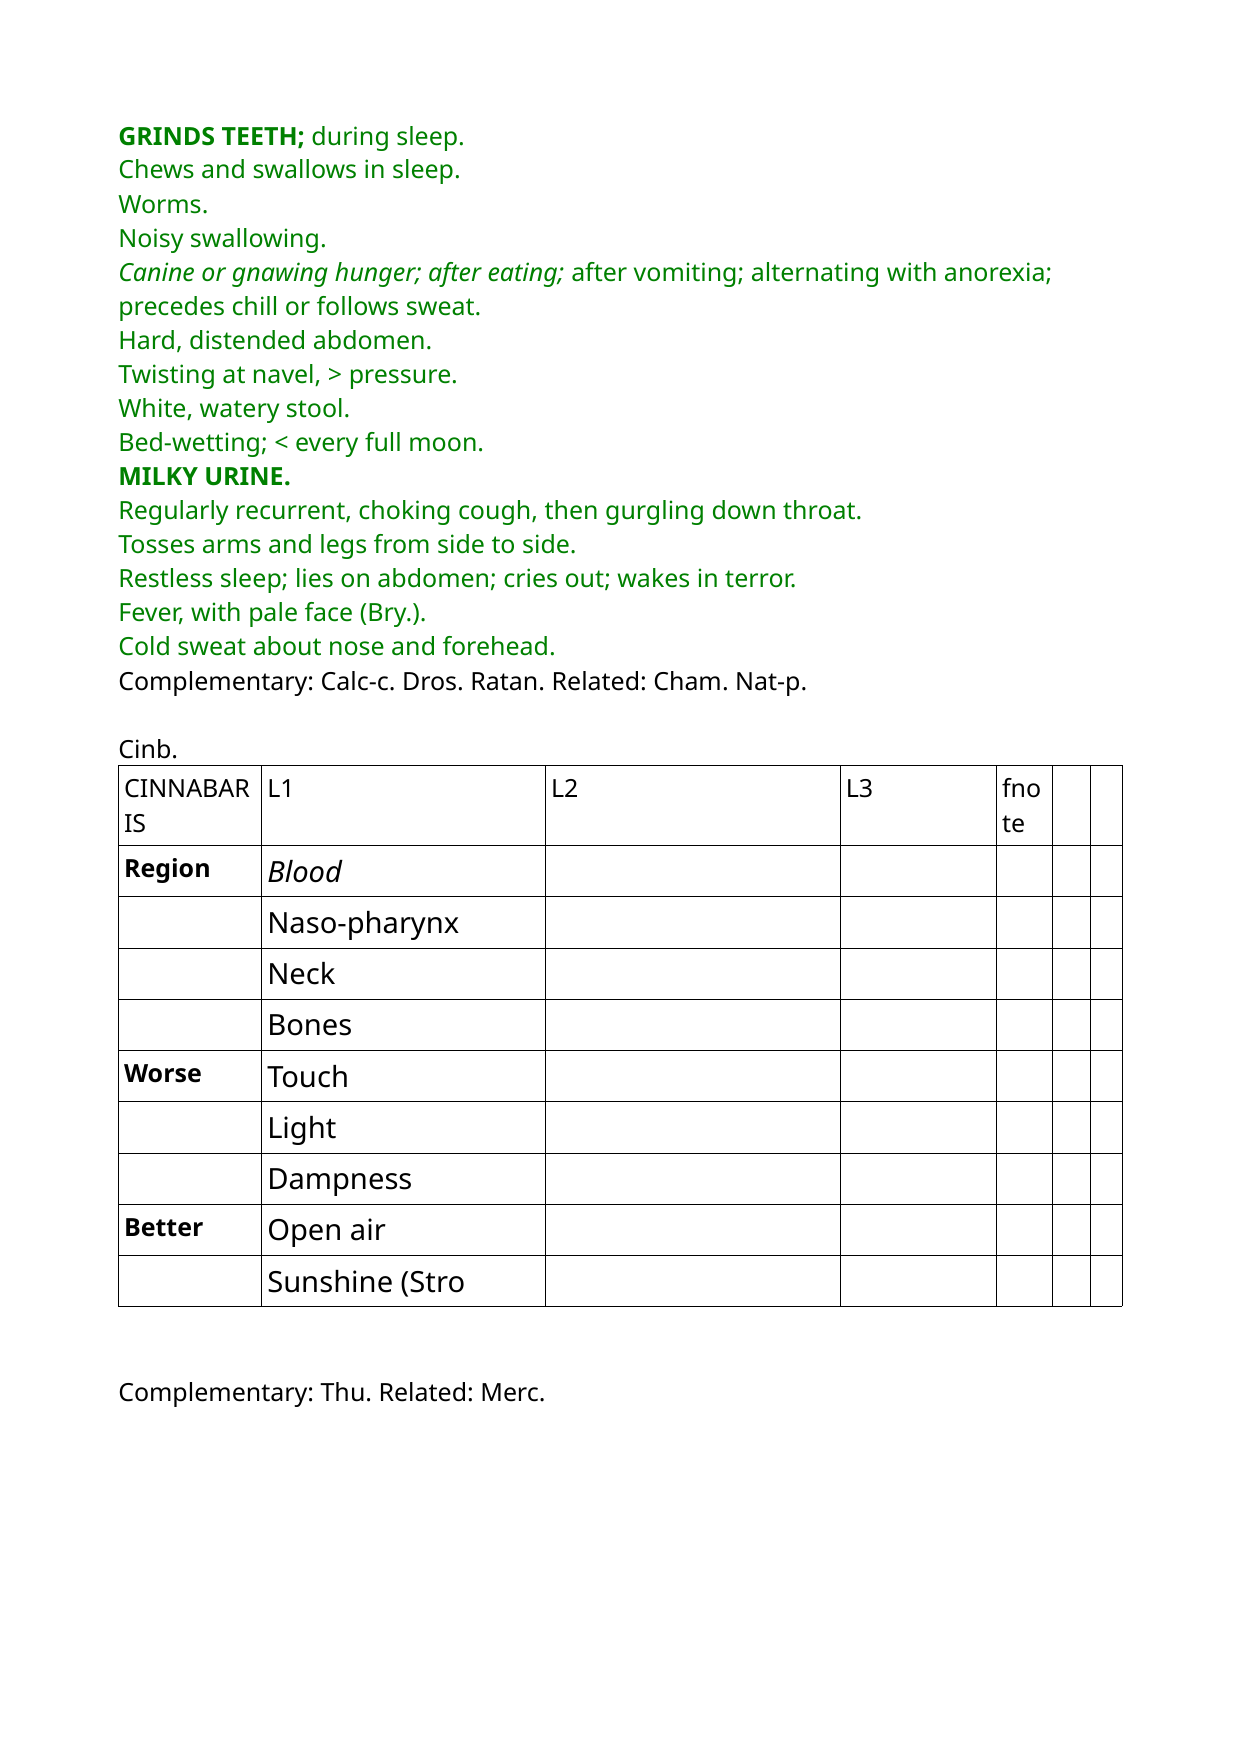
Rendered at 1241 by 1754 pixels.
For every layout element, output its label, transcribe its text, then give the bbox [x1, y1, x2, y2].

table_cell [1091, 1205, 1122, 1255]
table_header CINNABARIS [119, 766, 261, 845]
text MILKY URINE. [118, 459, 1122, 493]
table_cell [841, 1051, 996, 1101]
table_cell Neck [262, 949, 545, 999]
table_cell [546, 1256, 840, 1306]
text Regularly recurrent, choking cough, then gurgling down throat. [118, 493, 1122, 527]
text Restless sleep; lies on abdomen; cries out; wakes in terror. [118, 561, 1122, 595]
table_cell Touch [262, 1051, 545, 1101]
table_cell Better [119, 1205, 261, 1255]
text Tosses arms and legs from side to side. [118, 527, 1122, 561]
table_cell [1091, 846, 1122, 896]
text Noisy swallowing. [118, 220, 1122, 254]
table_cell [997, 1205, 1052, 1255]
table_cell [546, 1205, 840, 1255]
table_cell Sunshine (Stro [262, 1256, 545, 1306]
table_header [1091, 766, 1122, 845]
table_cell [1053, 1205, 1090, 1255]
table_cell Open air [262, 1205, 545, 1255]
text GRINDS TEETH; during sleep. [118, 118, 1122, 152]
table_cell [997, 1154, 1052, 1204]
table_cell [119, 949, 261, 999]
table_cell [546, 1102, 840, 1152]
table_cell Blood [262, 846, 545, 896]
table_header fnote [997, 766, 1052, 845]
table_cell [1053, 1000, 1090, 1050]
table_cell [546, 1000, 840, 1050]
table_cell [841, 1256, 996, 1306]
table_header [1053, 766, 1090, 845]
table_header L3 [841, 766, 996, 845]
table_cell [1053, 897, 1090, 947]
table_cell [546, 1154, 840, 1204]
table_cell [1053, 846, 1090, 896]
text Complementary: Thu. Related: Merc. [118, 1374, 1122, 1408]
text Worms. [118, 186, 1122, 220]
table_cell [119, 1000, 261, 1050]
table_cell Region [119, 846, 261, 896]
table_cell [841, 1102, 996, 1152]
text Cold sweat about nose and forehead. [118, 629, 1122, 663]
table_cell [1091, 1256, 1122, 1306]
text Canine or gnawing hunger; after eating; after vomiting; alternating with anorexia; precedes chill or follows sweat. [118, 254, 1122, 322]
table_cell [1053, 1256, 1090, 1306]
table_cell [1053, 1051, 1090, 1101]
table_header L2 [546, 766, 840, 845]
table_cell [1091, 949, 1122, 999]
table_cell [1053, 1154, 1090, 1204]
table_cell [841, 897, 996, 947]
table_cell [546, 846, 840, 896]
table_cell [119, 1102, 261, 1152]
text Bed-wetting; < every full moon. [118, 425, 1122, 459]
table_cell [1053, 1102, 1090, 1152]
text Hard, distended abdomen. [118, 322, 1122, 357]
text Complementary: Calc-c. Dros. Ratan. Related: Cham. Nat-p. [118, 663, 1122, 697]
table_cell [841, 1154, 996, 1204]
table_cell [997, 1051, 1052, 1101]
table_cell [546, 949, 840, 999]
table_cell [1091, 1051, 1122, 1101]
text White, watery stool. [118, 391, 1122, 425]
table_cell [119, 1256, 261, 1306]
table_cell [1053, 949, 1090, 999]
table_cell [997, 846, 1052, 896]
table_cell [841, 1000, 996, 1050]
table_cell [119, 897, 261, 947]
table_cell [997, 1102, 1052, 1152]
table_cell [1091, 1154, 1122, 1204]
table_cell Dampness [262, 1154, 545, 1204]
text Cinb. [118, 731, 1122, 765]
table_cell [997, 949, 1052, 999]
text Fever, with pale face (Bry.). [118, 595, 1122, 629]
table_cell Worse [119, 1051, 261, 1101]
text Twisting at navel, > pressure. [118, 357, 1122, 391]
table_cell [1091, 897, 1122, 947]
table_header L1 [262, 766, 545, 845]
table_cell Naso-pharynx [262, 897, 545, 947]
table_cell Light [262, 1102, 545, 1152]
table_cell [1091, 1000, 1122, 1050]
table_cell [841, 846, 996, 896]
table_cell [841, 949, 996, 999]
table_cell Bones [262, 1000, 545, 1050]
text Chews and swallows in sleep. [118, 152, 1122, 186]
table_cell [841, 1205, 996, 1255]
table_cell [997, 1000, 1052, 1050]
table_cell [546, 897, 840, 947]
table_cell [1091, 1102, 1122, 1152]
table_cell [546, 1051, 840, 1101]
table_cell [997, 1256, 1052, 1306]
table_cell [119, 1154, 261, 1204]
table_cell [997, 897, 1052, 947]
